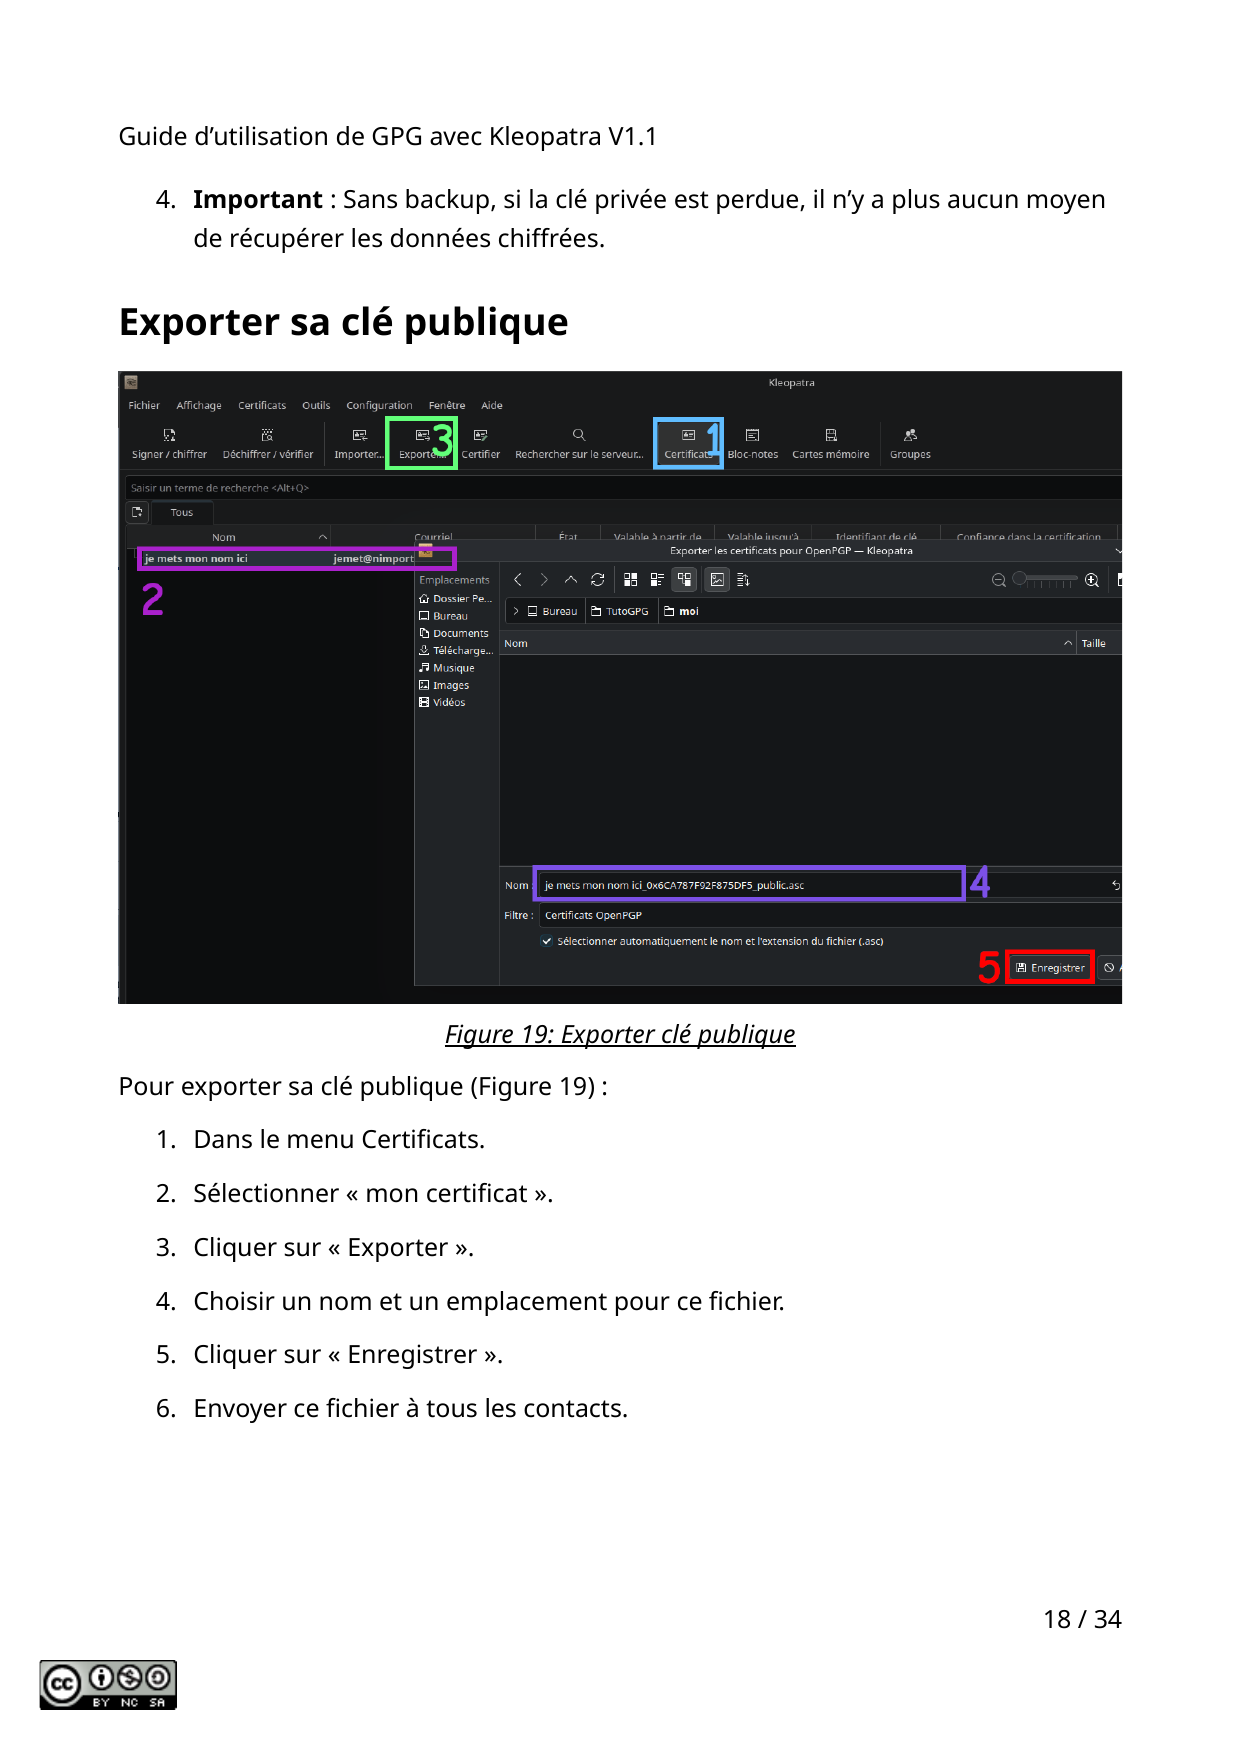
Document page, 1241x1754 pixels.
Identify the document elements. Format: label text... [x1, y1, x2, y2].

picture [118, 371, 1123, 1004]
list Cliquer sur « Exporter ». [156, 1229, 1122, 1263]
text Pour exporter sa clé publique (Figure 19) : [118, 1051, 1122, 1102]
text [118, 359, 1122, 371]
list Important : Sans backup, si la clé privée est perdue, il n’y a plus aucun moyen de récupérer les données chiffrées. [156, 182, 1122, 255]
list Cliquer sur « Enregistrer ». [156, 1337, 1122, 1371]
list Choisir un nom et un emplacement pour ce fichier. [156, 1283, 1122, 1317]
list Sélectionner « mon certificat ». [156, 1176, 1122, 1210]
text Figure 19: Exporter clé publique [118, 1004, 1122, 1051]
subtitle Exporter sa clé publique [118, 295, 1122, 346]
list Dans le menu Certificats. [156, 1122, 1122, 1156]
list Envoyer ce fichier à tous les contacts. [156, 1391, 1122, 1425]
picture [39, 1660, 177, 1710]
